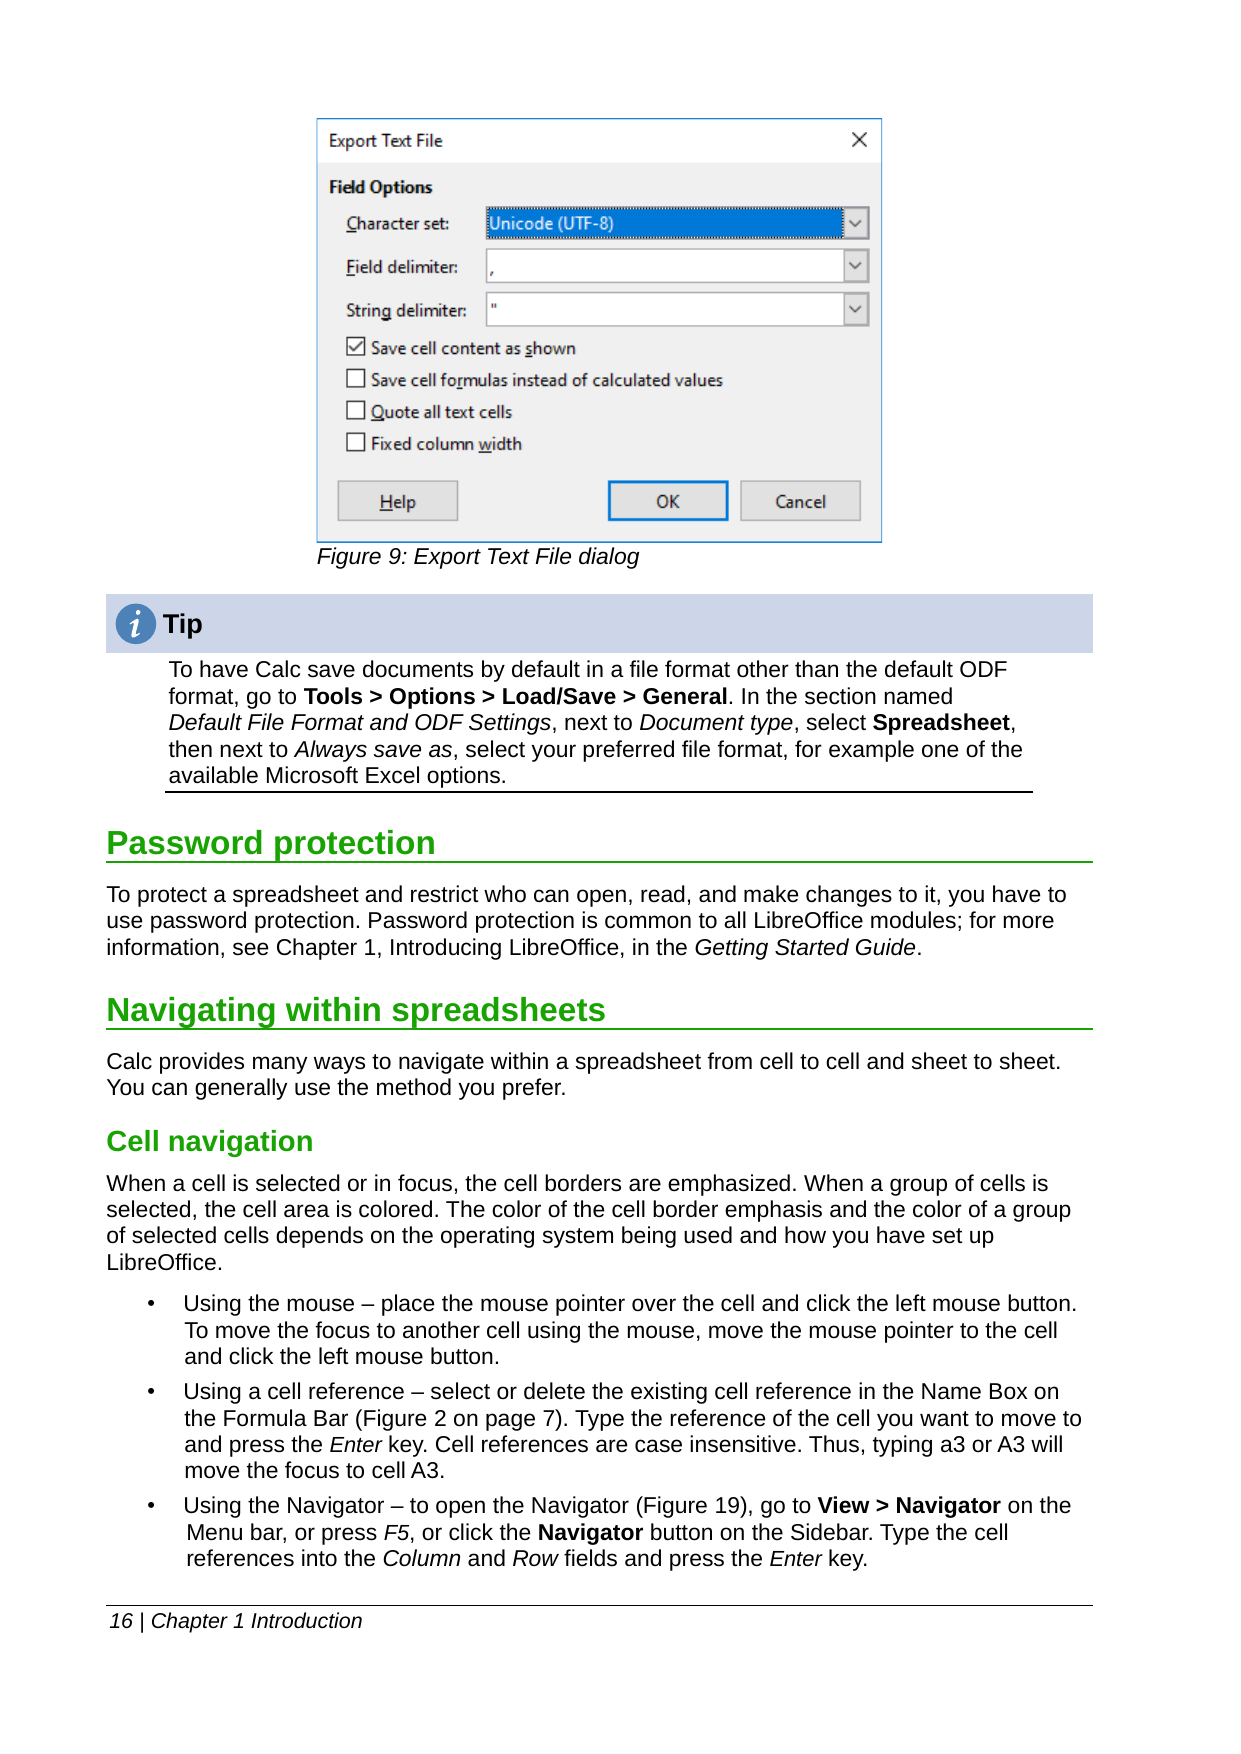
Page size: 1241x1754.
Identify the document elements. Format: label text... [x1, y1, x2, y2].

list Using the Navigator – to open the Navigator (Figure 19), go to View > Navigator on the Menu bar, or press F5, or click the Navigator button on the Sidebar. Type the cell references into the Column and Row fields and press the Enter key. [144, 1489, 1093, 1574]
text When a cell is selected or in focus, the cell borders are emphasized. When a group of cells is selected, the cell area is colored. The color of the cell border emphasis and the color of a group of selected cells depends on the operating system being used and how you have set up LibreOffice. [106, 1169, 1093, 1275]
subtitle Tip [106, 594, 1093, 653]
subtitle Navigating within spreadsheets [106, 989, 1093, 1028]
text To have Calc save documents by default in a file format other than the default ODF format, go to Tools > Options > Load/Save > General. In the section named Default File Format and ODF Settings, next to Document type, select Spreadsheet, then next to Always save as, select your preferred file format, for example one of the available Microsoft Excel options. [165, 653, 1033, 791]
picture [316, 118, 883, 543]
list Using the mouse – place the mouse pointer over the cell and click the left mouse button. To move the focus to another cell using the mouse, move the mouse pointer to the cell and click the left mouse button. [144, 1287, 1093, 1369]
subtitle Password protection [106, 823, 1093, 861]
subtitle Cell navigation [106, 1124, 1093, 1158]
list Using a cell reference – select or delete the existing cell reference in the Name Box on the Formula Bar (Figure 2 on page 7). Type the reference of the cell you want to move to and press the Enter key. Cell references are case insensitive. Thus, typing a3 or A3 will move the focus to cell A3. [144, 1375, 1093, 1484]
text Calc provides many ways to navigate within a spreadsheet from cell to cell and sheet to sheet. You can generally use the method you prefer. [106, 1048, 1093, 1101]
text Figure 9: Export Text File dialog [317, 543, 882, 569]
text To protect a spreadsheet and restrict who can open, read, and make changes to it, you have to use password protection. Password protection is common to all LibreOffice modules; for more information, see Chapter 1, Introducing LibreOffice, in the Getting Started Guide. [106, 881, 1093, 960]
